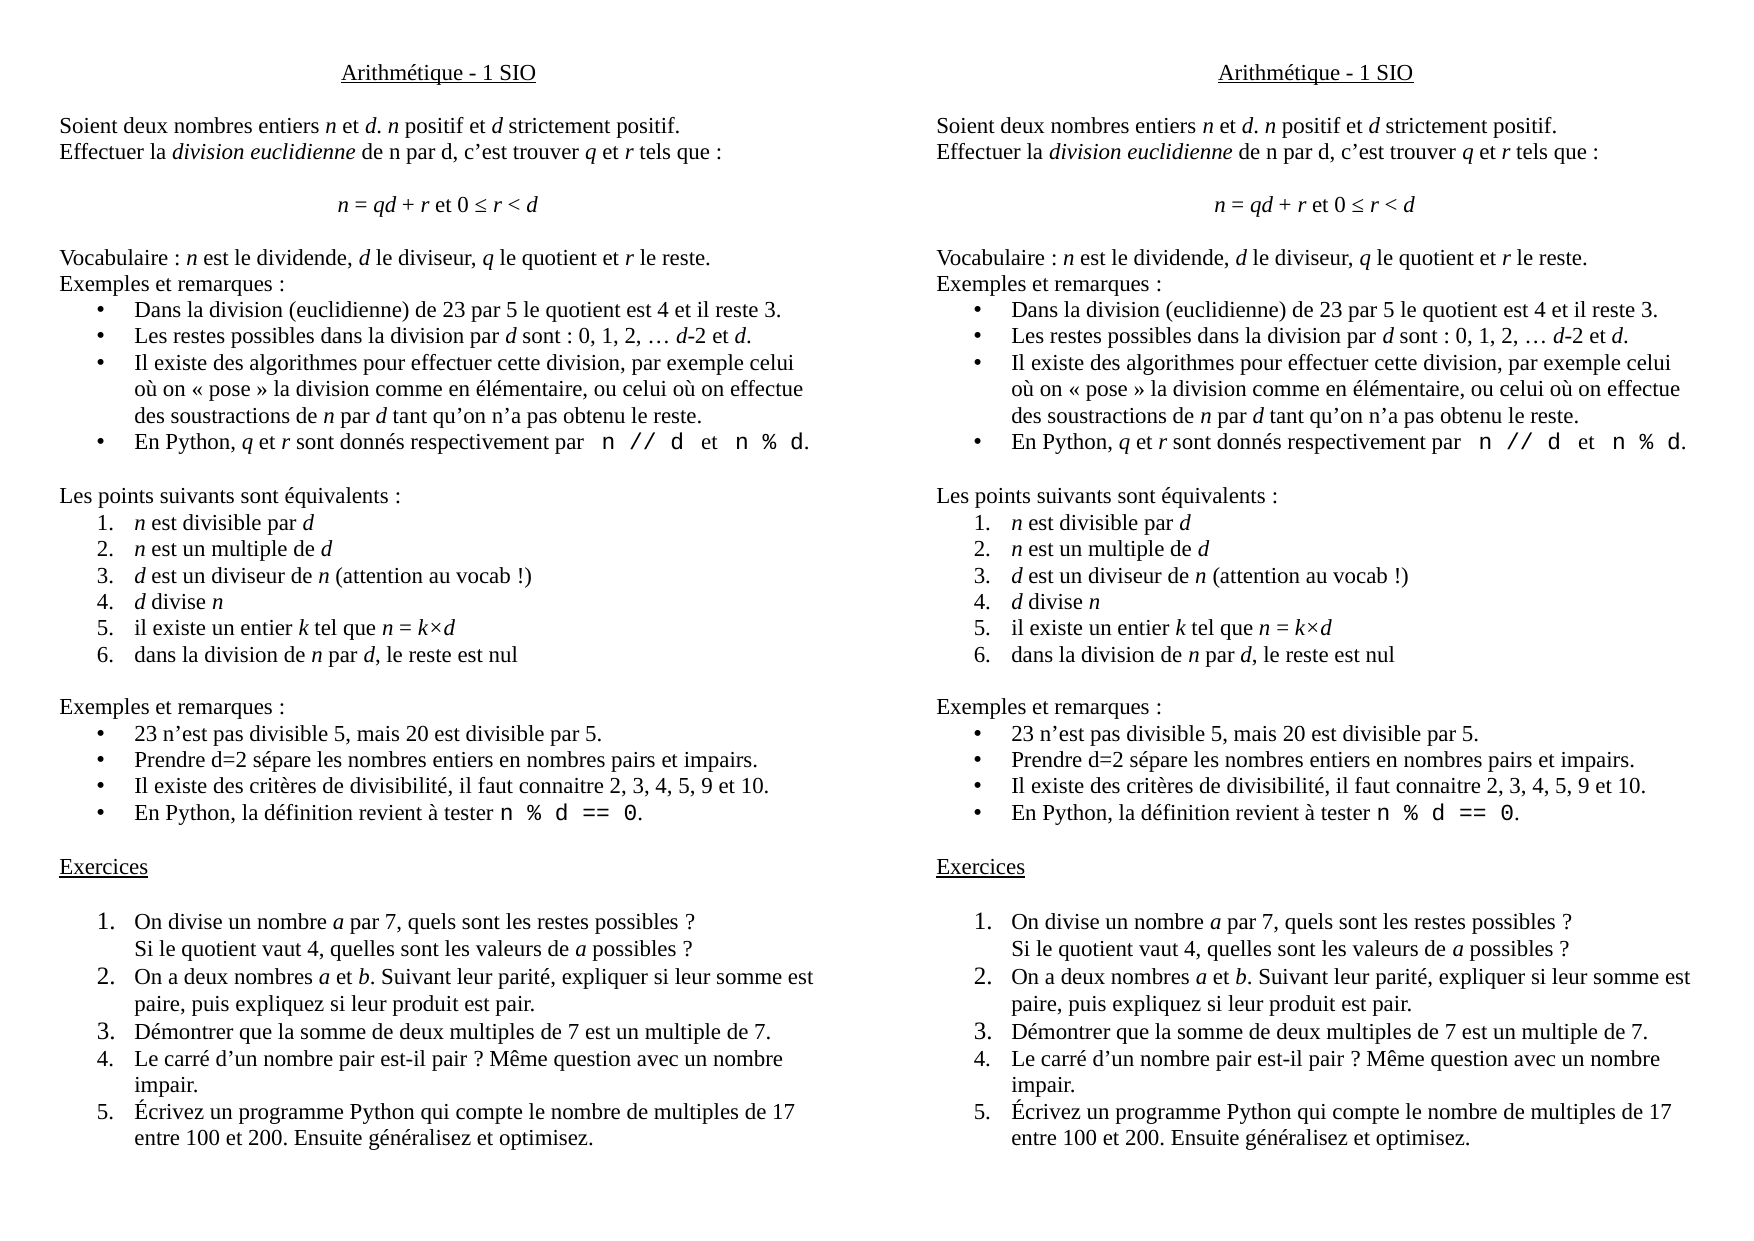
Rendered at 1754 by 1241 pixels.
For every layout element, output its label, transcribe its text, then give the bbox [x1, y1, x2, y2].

list d est un diviseur de n (attention au vocab !) [97, 562, 818, 588]
list Si le quotient vaut 4, quelles sont les valeurs de a possibles ? [973, 935, 1695, 961]
list dans la division de n par d, le reste est nul [97, 641, 818, 667]
text Exemples et remarques : [936, 693, 1695, 720]
text Exercices [936, 853, 1695, 880]
text n = qd + r et 0 ≤ r < d [936, 191, 1695, 217]
list d est un diviseur de n (attention au vocab !) [973, 562, 1695, 588]
text Vocabulaire : n est le dividende, d le diviseur, q le quotient et r le reste. [59, 243, 818, 270]
list On divise un nombre a par 7, quels sont les restes possibles ? [973, 906, 1695, 935]
list Les restes possibles dans la division par d sont : 0, 1, 2, … d-2 et d. [97, 323, 818, 349]
list Si le quotient vaut 4, quelles sont les valeurs de a possibles ? [97, 935, 818, 961]
text Les points suivants sont équivalents : [59, 483, 818, 509]
text Effectuer la division euclidienne de n par d, c’est trouver q et r tels que : [936, 138, 1695, 164]
list 23 n’est pas divisible 5, mais 20 est divisible par 5. [973, 720, 1695, 746]
list Le carré d’un nombre pair est-il pair ? Même question avec un nombre impair. [973, 1045, 1695, 1098]
text Vocabulaire : n est le dividende, d le diviseur, q le quotient et r le reste. [936, 243, 1695, 270]
text Exercices [59, 853, 818, 880]
text Les points suivants sont équivalents : [936, 483, 1695, 509]
list Écrivez un programme Python qui compte le nombre de multiples de 17 entre 100 et 200. Ensuite généralisez et optimisez. [973, 1098, 1695, 1151]
text n = qd + r et 0 ≤ r < d [59, 191, 818, 217]
list il existe un entier k tel que n = k×d [97, 614, 818, 641]
list On a deux nombres a et b. Suivant leur parité, expliquer si leur somme est paire, puis expliquez si leur produit est pair. [973, 961, 1695, 1016]
list On divise un nombre a par 7, quels sont les restes possibles ? [97, 906, 818, 935]
list n est divisible par d [97, 509, 818, 535]
list n est un multiple de d [973, 535, 1695, 562]
text Effectuer la division euclidienne de n par d, c’est trouver q et r tels que : [59, 138, 818, 164]
list d divise n [97, 588, 818, 614]
list dans la division de n par d, le reste est nul [973, 641, 1695, 667]
list d divise n [973, 588, 1695, 614]
list n est un multiple de d [97, 535, 818, 562]
list n est divisible par d [973, 509, 1695, 535]
list On a deux nombres a et b. Suivant leur parité, expliquer si leur somme est paire, puis expliquez si leur produit est pair. [97, 961, 818, 1016]
text Arithmétique - 1 SIO [59, 59, 818, 85]
text Soient deux nombres entiers n et d. n positif et d strictement positif. [936, 112, 1695, 138]
list Prendre d=2 sépare les nombres entiers en nombres pairs et impairs. [973, 746, 1695, 772]
text Arithmétique - 1 SIO [936, 59, 1695, 85]
list Dans la division (euclidienne) de 23 par 5 le quotient est 4 et il reste 3. [973, 296, 1695, 323]
list Prendre d=2 sépare les nombres entiers en nombres pairs et impairs. [97, 746, 818, 772]
text Exemples et remarques : [936, 270, 1695, 296]
list Il existe des critères de divisibilité, il faut connaitre 2, 3, 4, 5, 9 et 10. [97, 772, 818, 799]
list Le carré d’un nombre pair est-il pair ? Même question avec un nombre impair. [97, 1045, 818, 1098]
list Dans la division (euclidienne) de 23 par 5 le quotient est 4 et il reste 3. [97, 296, 818, 323]
list En Python, la définition revient à tester n % d == 0. [973, 799, 1695, 827]
list Il existe des algorithmes pour effectuer cette division, par exemple celui où on « pose » la division comme en élémentaire, ou celui où on effectue des soustractions de n par d tant qu’on n’a pas obtenu le reste. [973, 349, 1695, 428]
text Exemples et remarques : [59, 693, 818, 720]
list En Python, la définition revient à tester n % d == 0. [97, 799, 818, 827]
text Exemples et remarques : [59, 270, 818, 296]
list Démontrer que la somme de deux multiples de 7 est un multiple de 7. [973, 1016, 1695, 1045]
list Écrivez un programme Python qui compte le nombre de multiples de 17 entre 100 et 200. Ensuite généralisez et optimisez. [97, 1098, 818, 1151]
list Il existe des critères de divisibilité, il faut connaitre 2, 3, 4, 5, 9 et 10. [973, 772, 1695, 799]
list En Python, q et r sont donnés respectivement par n // d et n % d. [97, 428, 818, 456]
list En Python, q et r sont donnés respectivement par n // d et n % d. [973, 428, 1695, 456]
text Soient deux nombres entiers n et d. n positif et d strictement positif. [59, 112, 818, 138]
list il existe un entier k tel que n = k×d [973, 614, 1695, 641]
list Démontrer que la somme de deux multiples de 7 est un multiple de 7. [97, 1016, 818, 1045]
list Il existe des algorithmes pour effectuer cette division, par exemple celui où on « pose » la division comme en élémentaire, ou celui où on effectue des soustractions de n par d tant qu’on n’a pas obtenu le reste. [97, 349, 818, 428]
list 23 n’est pas divisible 5, mais 20 est divisible par 5. [97, 720, 818, 746]
list Les restes possibles dans la division par d sont : 0, 1, 2, … d-2 et d. [973, 323, 1695, 349]
